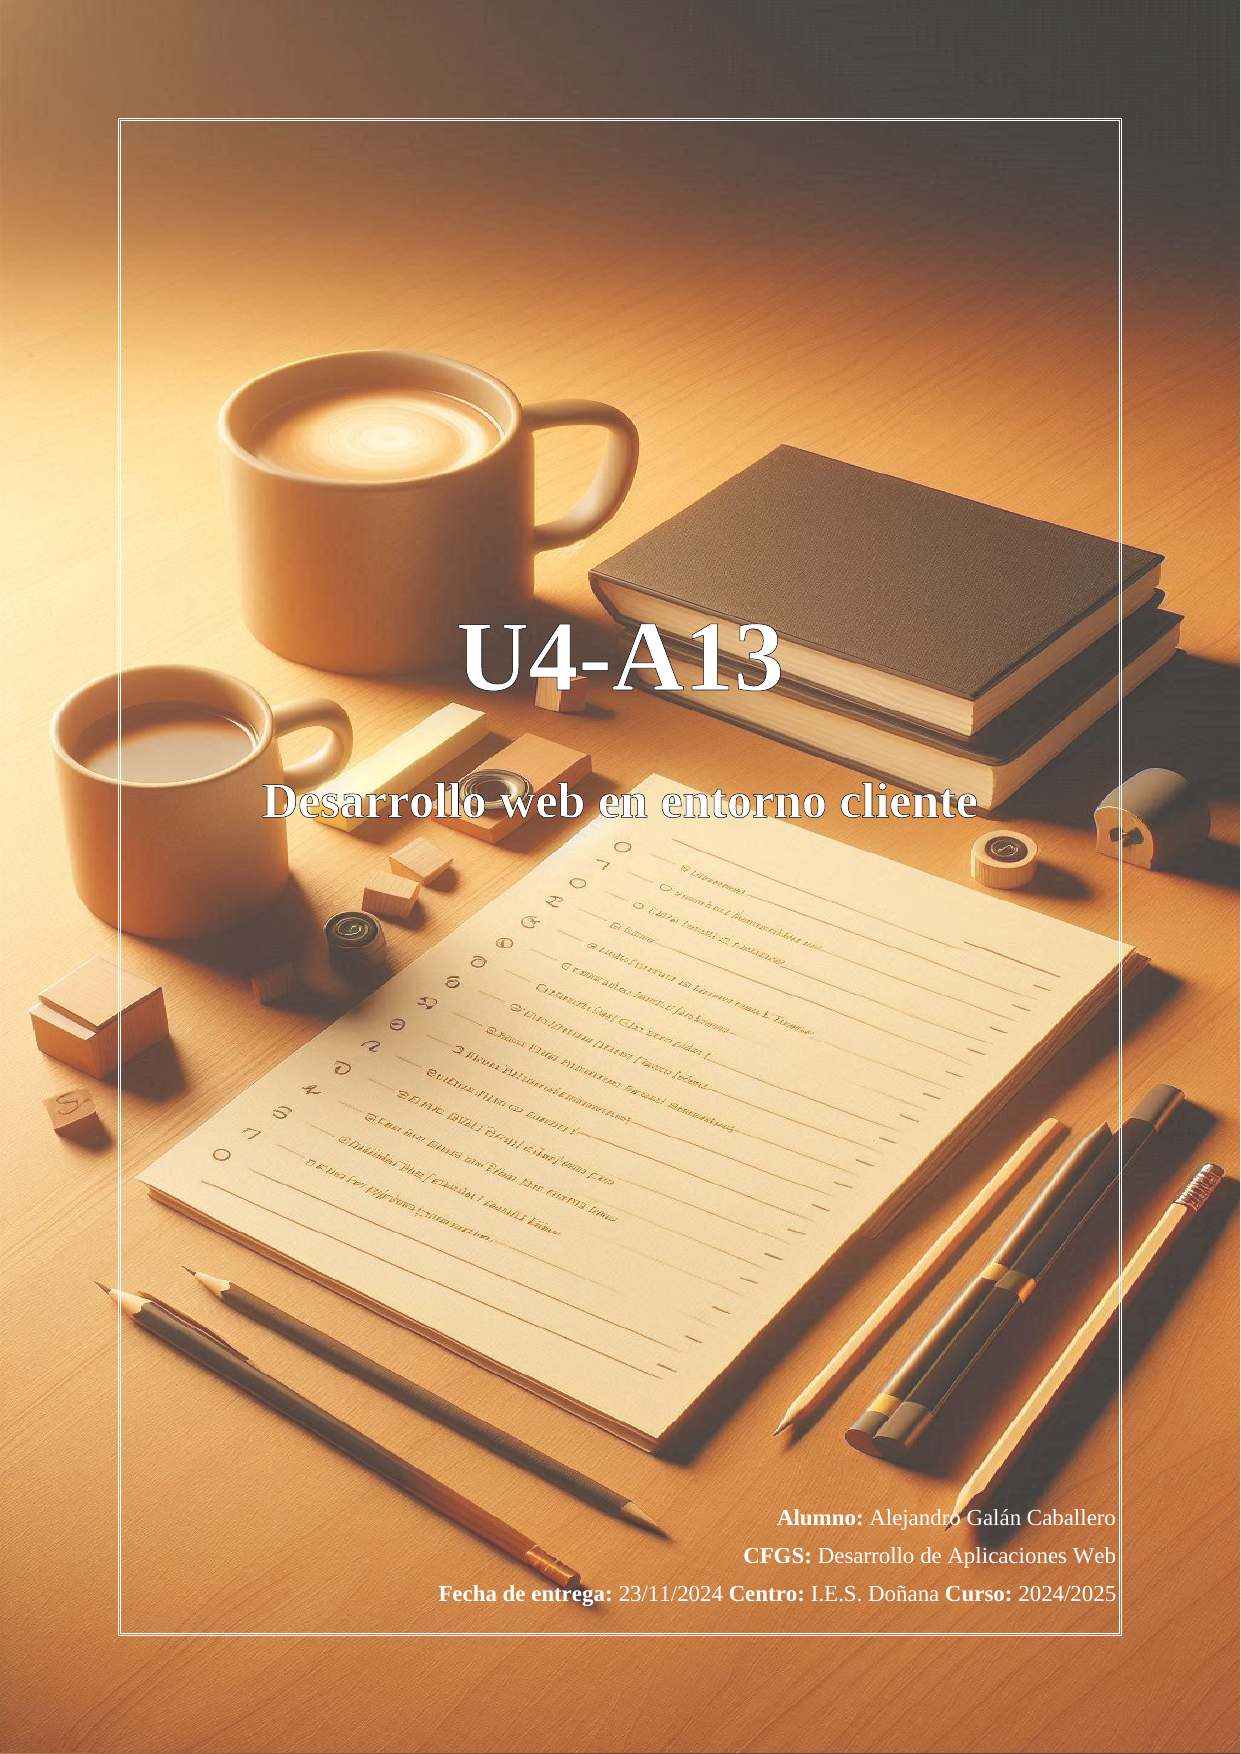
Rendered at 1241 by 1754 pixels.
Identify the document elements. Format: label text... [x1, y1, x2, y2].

subtitle Desarrollo web en entorno cliente [124, 771, 1116, 828]
text Alumno: Alejandro Galán Caballero [124, 1504, 1116, 1530]
text CFGS: Desarrollo de Aplicaciones Web [124, 1542, 1116, 1568]
text Fecha de entrega: 23/11/2024 Centro: I.E.S. Doñana Curso: 2024/2025 [124, 1580, 1116, 1607]
title U4-A13 [124, 597, 1116, 712]
